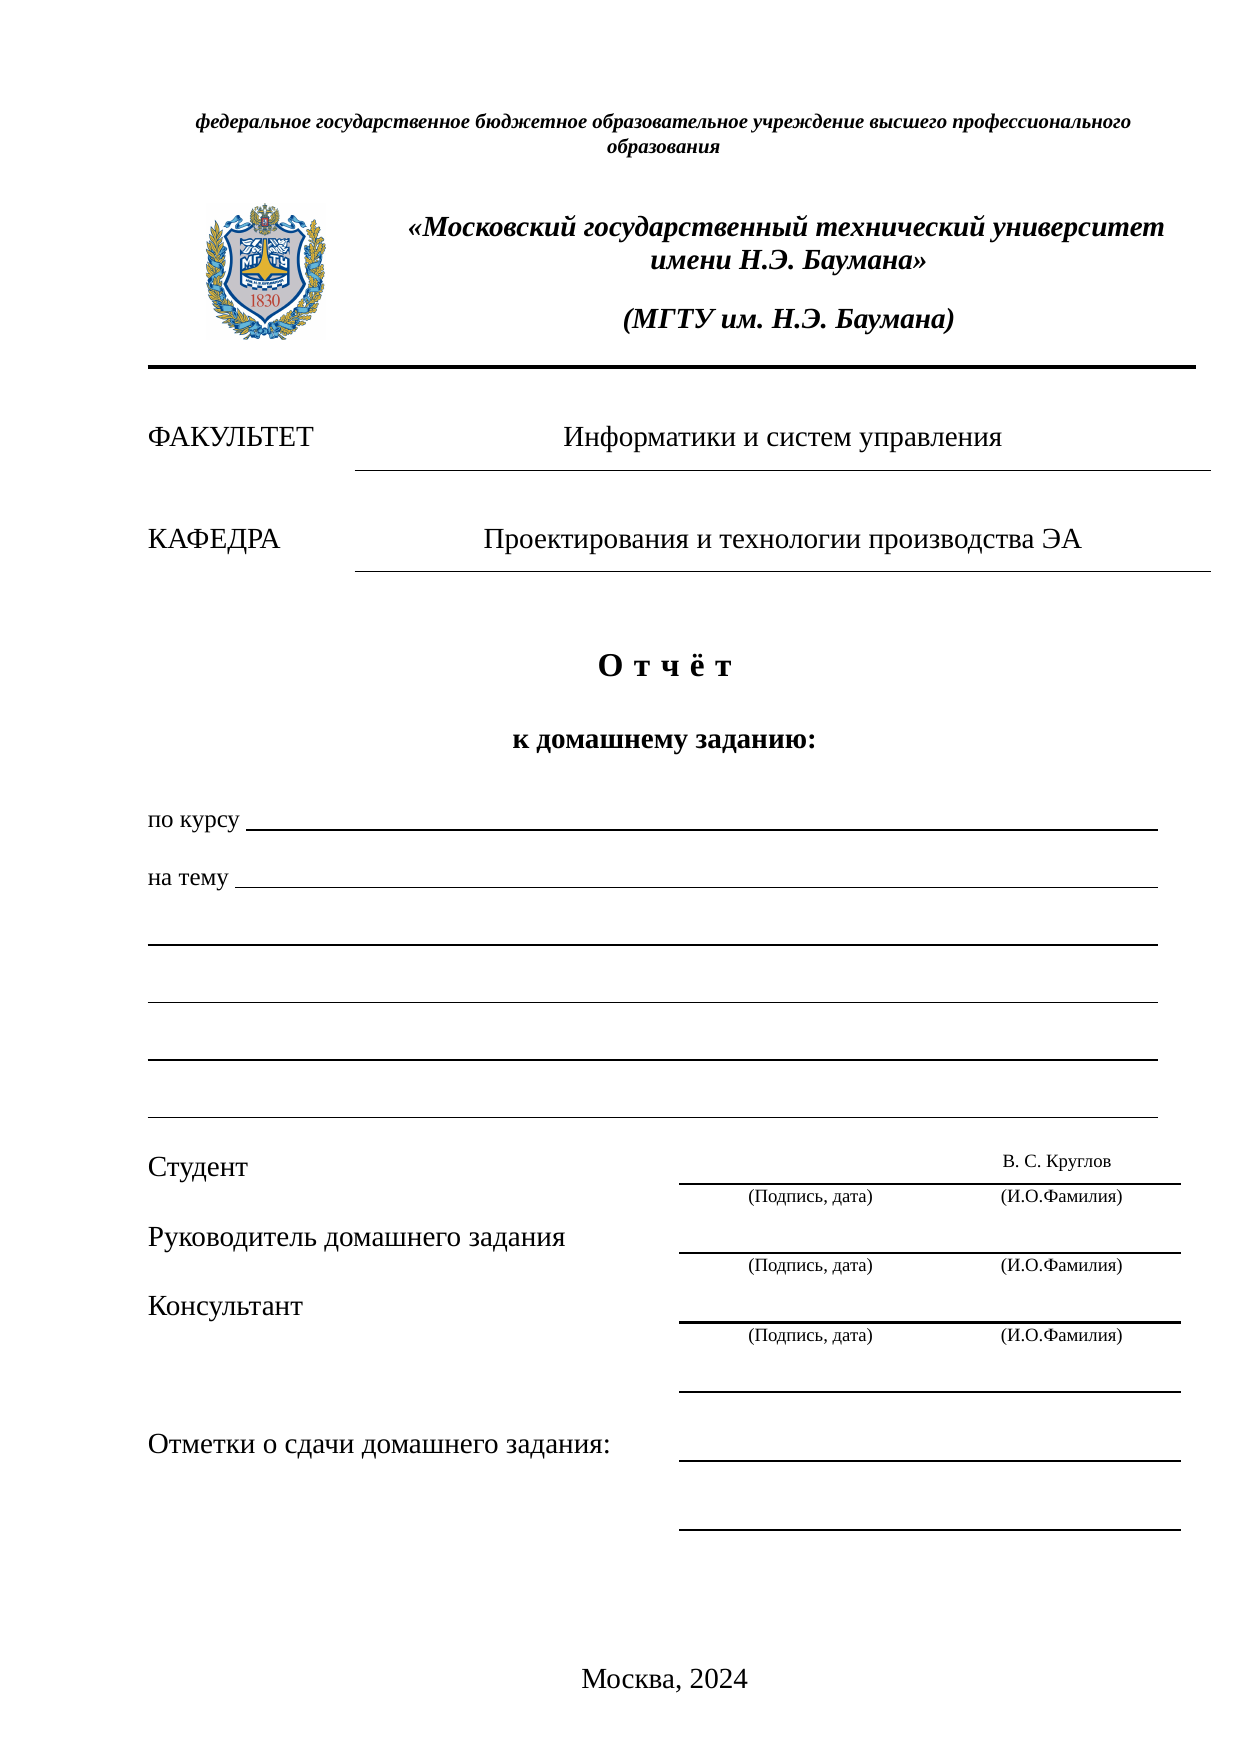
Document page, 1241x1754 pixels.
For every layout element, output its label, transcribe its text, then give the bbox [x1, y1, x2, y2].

table_cell [136, 1460, 679, 1495]
table_cell [679, 1426, 930, 1460]
table_cell [930, 1531, 1181, 1564]
table_cell Руководитель домашнего задания [136, 1219, 679, 1252]
text на тему [148, 862, 1181, 891]
table_header [148, 179, 384, 364]
table_cell (Подпись, дата) [679, 1185, 930, 1219]
table_cell (И.О.Фамилия) [930, 1324, 1181, 1357]
table_cell (Подпись, дата) [679, 1254, 930, 1288]
table_cell [136, 470, 354, 521]
table_cell [679, 1357, 930, 1391]
text к домашнему заданию: [148, 721, 1181, 754]
table_cell Проектирования и технологии производства ЭА [355, 521, 1211, 571]
table_cell (И.О.Фамилия) [930, 1185, 1181, 1219]
table_cell [136, 1252, 679, 1288]
table_cell [679, 1288, 930, 1321]
table_cell [930, 1393, 1181, 1426]
table_cell Консультант [136, 1288, 679, 1321]
table_cell [930, 1357, 1181, 1391]
table_cell [136, 1321, 679, 1357]
table_cell [679, 1462, 930, 1495]
table_cell [679, 1393, 930, 1426]
table_cell [930, 1426, 1181, 1460]
table_cell (И.О.Фамилия) [930, 1254, 1181, 1288]
table_cell [930, 1288, 1181, 1321]
text Отчёт [148, 645, 1181, 683]
table_header В. С. Круглов [930, 1150, 1181, 1183]
table_cell (Подпись, дата) [679, 1324, 930, 1357]
table_header ФАКУЛЬТЕТ [136, 420, 354, 470]
table_header Информатики и систем управления [355, 420, 1211, 470]
table_header [679, 1150, 930, 1183]
table_cell [679, 1531, 930, 1564]
table_cell [930, 1219, 1181, 1252]
text по курсу [148, 804, 1181, 833]
table_cell [136, 1357, 679, 1391]
table_cell [136, 1391, 679, 1426]
subtitle федеральное государственное бюджетное образовательное учреждение высшего профессионального образования [148, 109, 1181, 158]
table_cell [930, 1495, 1181, 1529]
table_header «Московский государственный технический университет имени Н.Э. Баумана» (МГТУ им. Н.Э. Баумана) [384, 179, 1196, 364]
table_cell [930, 1462, 1181, 1495]
table_cell [679, 1495, 930, 1529]
table_cell КАФЕДРА [136, 521, 354, 571]
table_cell [679, 1219, 930, 1252]
table_cell Отметки о сдачи домашнего задания: [136, 1426, 679, 1460]
table_cell [355, 471, 1211, 521]
table_cell [136, 1495, 679, 1529]
table_cell [136, 1529, 679, 1564]
table_header Студент [136, 1150, 679, 1183]
table_cell [136, 1183, 679, 1219]
